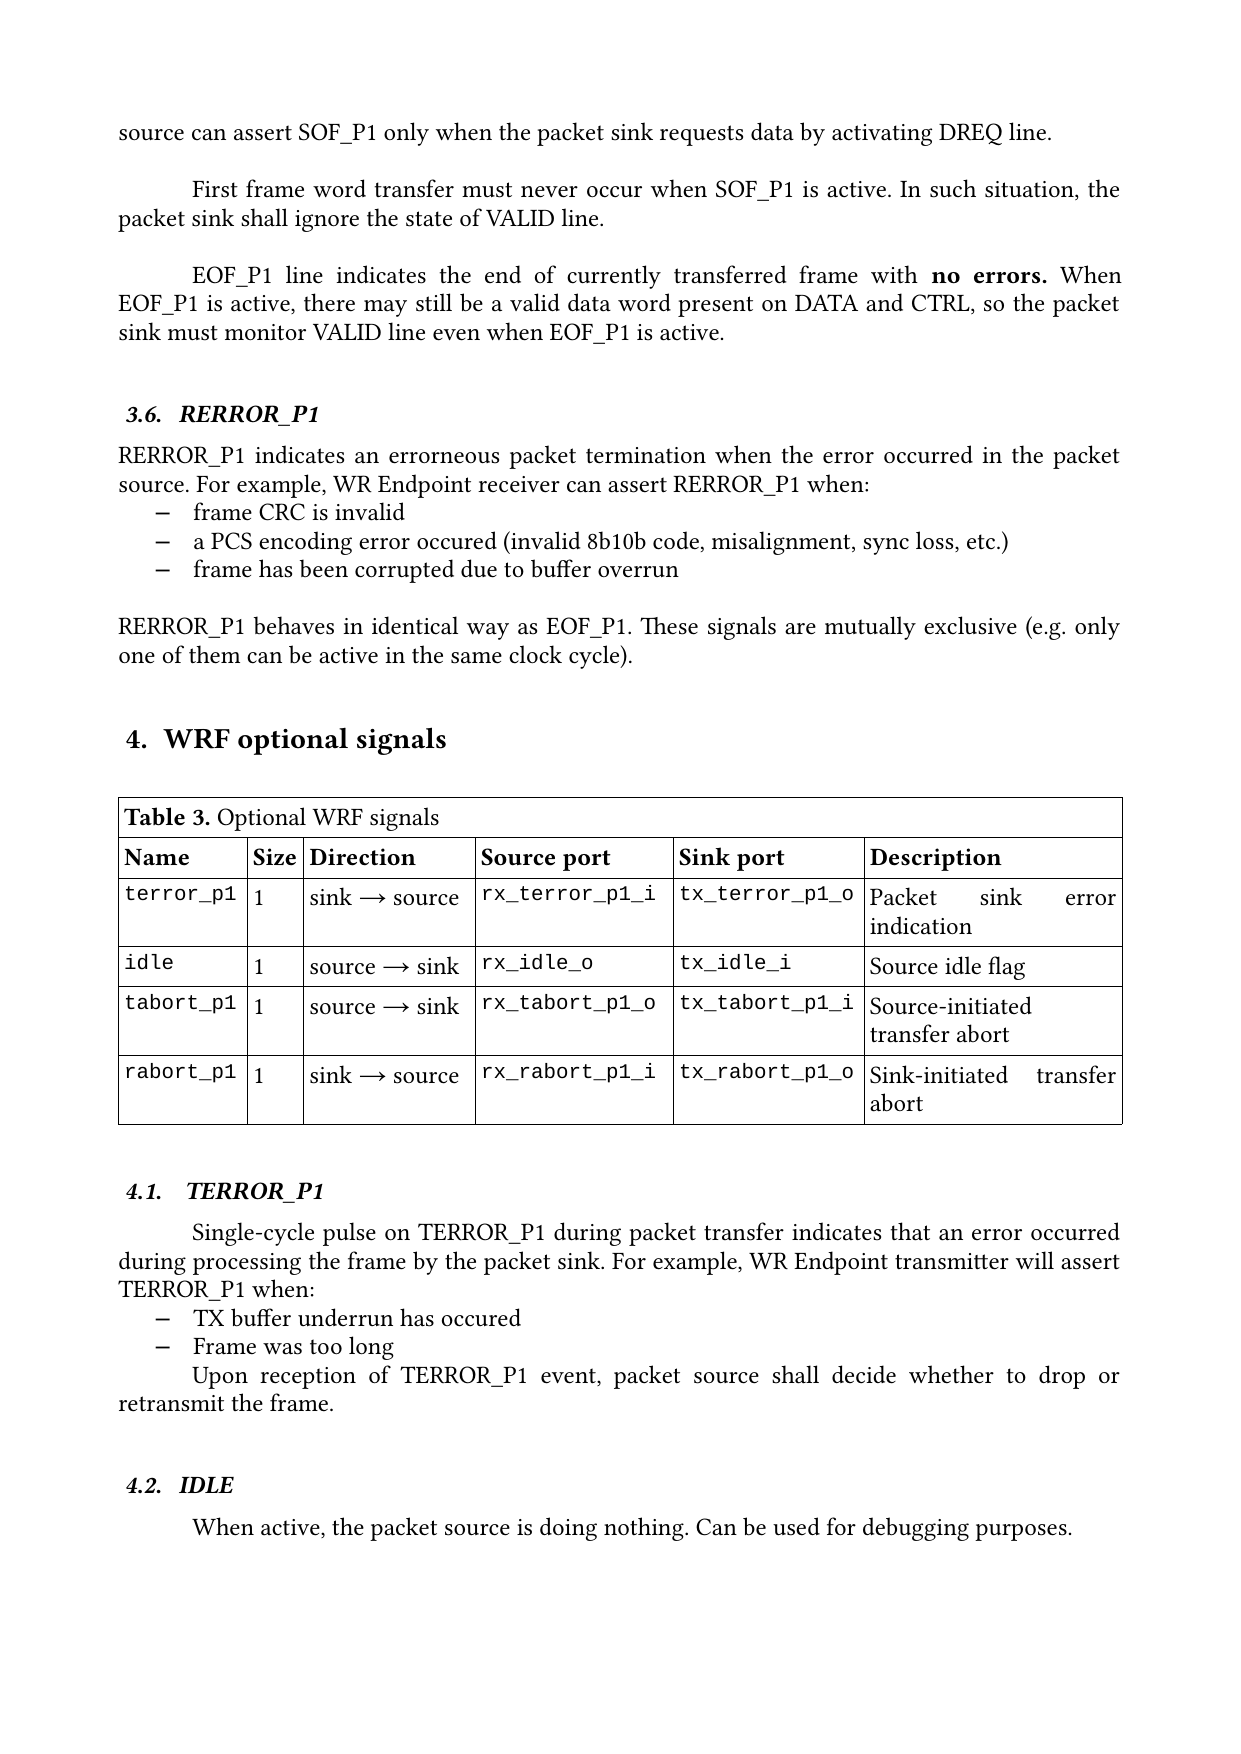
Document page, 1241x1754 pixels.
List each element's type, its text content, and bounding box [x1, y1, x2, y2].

table_cell 1 [248, 879, 303, 946]
table_cell tx_terror_p1_o [674, 879, 864, 946]
table_cell sink → source [304, 1056, 475, 1123]
table_cell Source idle flag [865, 947, 1122, 986]
table_cell rx_rabort_p1_i [476, 1056, 673, 1123]
table_cell idle [119, 947, 247, 986]
table_header Table 3. Optional WRF signals [119, 798, 1122, 837]
subtitle WRF optional signals [118, 723, 1122, 756]
table_cell Description [865, 838, 1122, 877]
subtitle IDLE [118, 1471, 1122, 1500]
table_cell 1 [248, 987, 303, 1055]
text Upon reception of TERROR_P1 event, packet source shall decide whether to drop or retransmit the frame. [118, 1361, 1122, 1418]
text EOF_P1 line indicates the end of currently transferred frame with no errors. When EOF_P1 is active, there may still be a valid data word present on DATA and CTRL, so the packet sink must monitor VALID line even when EOF_P1 is active. [118, 261, 1122, 346]
table_cell rx_idle_o [476, 947, 673, 986]
subtitle TERROR_P1 [118, 1177, 1122, 1206]
table_cell Sink port [674, 838, 864, 877]
table_cell Source port [476, 838, 673, 877]
table_cell 1 [248, 1056, 303, 1123]
list frame CRC is invalid [156, 498, 1122, 527]
text Single-cycle pulse on TERROR_P1 during packet transfer indicates that an error occurred during processing the frame by the packet sink. For example, WR Endpoint transmitter will assert TERROR_P1 when: [118, 1218, 1122, 1304]
list TX buffer underrun has occured [156, 1304, 1122, 1332]
table_cell Source-initiated transfer abort [865, 987, 1122, 1055]
list a PCS encoding error occured (invalid 8b10b code, misalignment, sync loss, etc.) [156, 527, 1122, 555]
table_cell tx_idle_i [674, 947, 864, 986]
table_cell Packet sink error indication [865, 879, 1122, 946]
subtitle RERROR_P1 [118, 400, 1122, 428]
table_cell Sink-initiated transfer abort [865, 1056, 1122, 1123]
table_cell 1 [248, 947, 303, 986]
text source can assert SOF_P1 only when the packet sink requests data by activating DREQ line. [118, 118, 1122, 147]
table_cell source → sink [304, 987, 475, 1055]
table_cell Name [119, 838, 247, 877]
table_cell source → sink [304, 947, 475, 986]
text RERROR_P1 behaves in identical way as EOF_P1. These signals are mutually exclusive (e.g. only one of them can be active in the same clock cycle). [118, 612, 1122, 669]
list frame has been corrupted due to buffer overrun [156, 555, 1122, 584]
table_cell rx_tabort_p1_o [476, 987, 673, 1055]
text First frame word transfer must never occur when SOF_P1 is active. In such situation, the packet sink shall ignore the state of VALID line. [118, 175, 1122, 232]
table_cell rx_terror_p1_i [476, 879, 673, 946]
table_cell tx_rabort_p1_o [674, 1056, 864, 1123]
table_cell tabort_p1 [119, 987, 247, 1055]
table_cell Direction [304, 838, 475, 877]
table_cell rabort_p1 [119, 1056, 247, 1123]
table_cell terror_p1 [119, 879, 247, 946]
table_cell sink → source [304, 879, 475, 946]
table_cell Size [248, 838, 303, 877]
list Frame was too long [156, 1332, 1122, 1361]
text When active, the packet source is doing nothing. Can be used for debugging purposes. [118, 1512, 1122, 1541]
table_cell tx_tabort_p1_i [674, 987, 864, 1055]
text RERROR_P1 indicates an errorneous packet termination when the error occurred in the packet source. For example, WR Endpoint receiver can assert RERROR_P1 when: [118, 441, 1122, 498]
